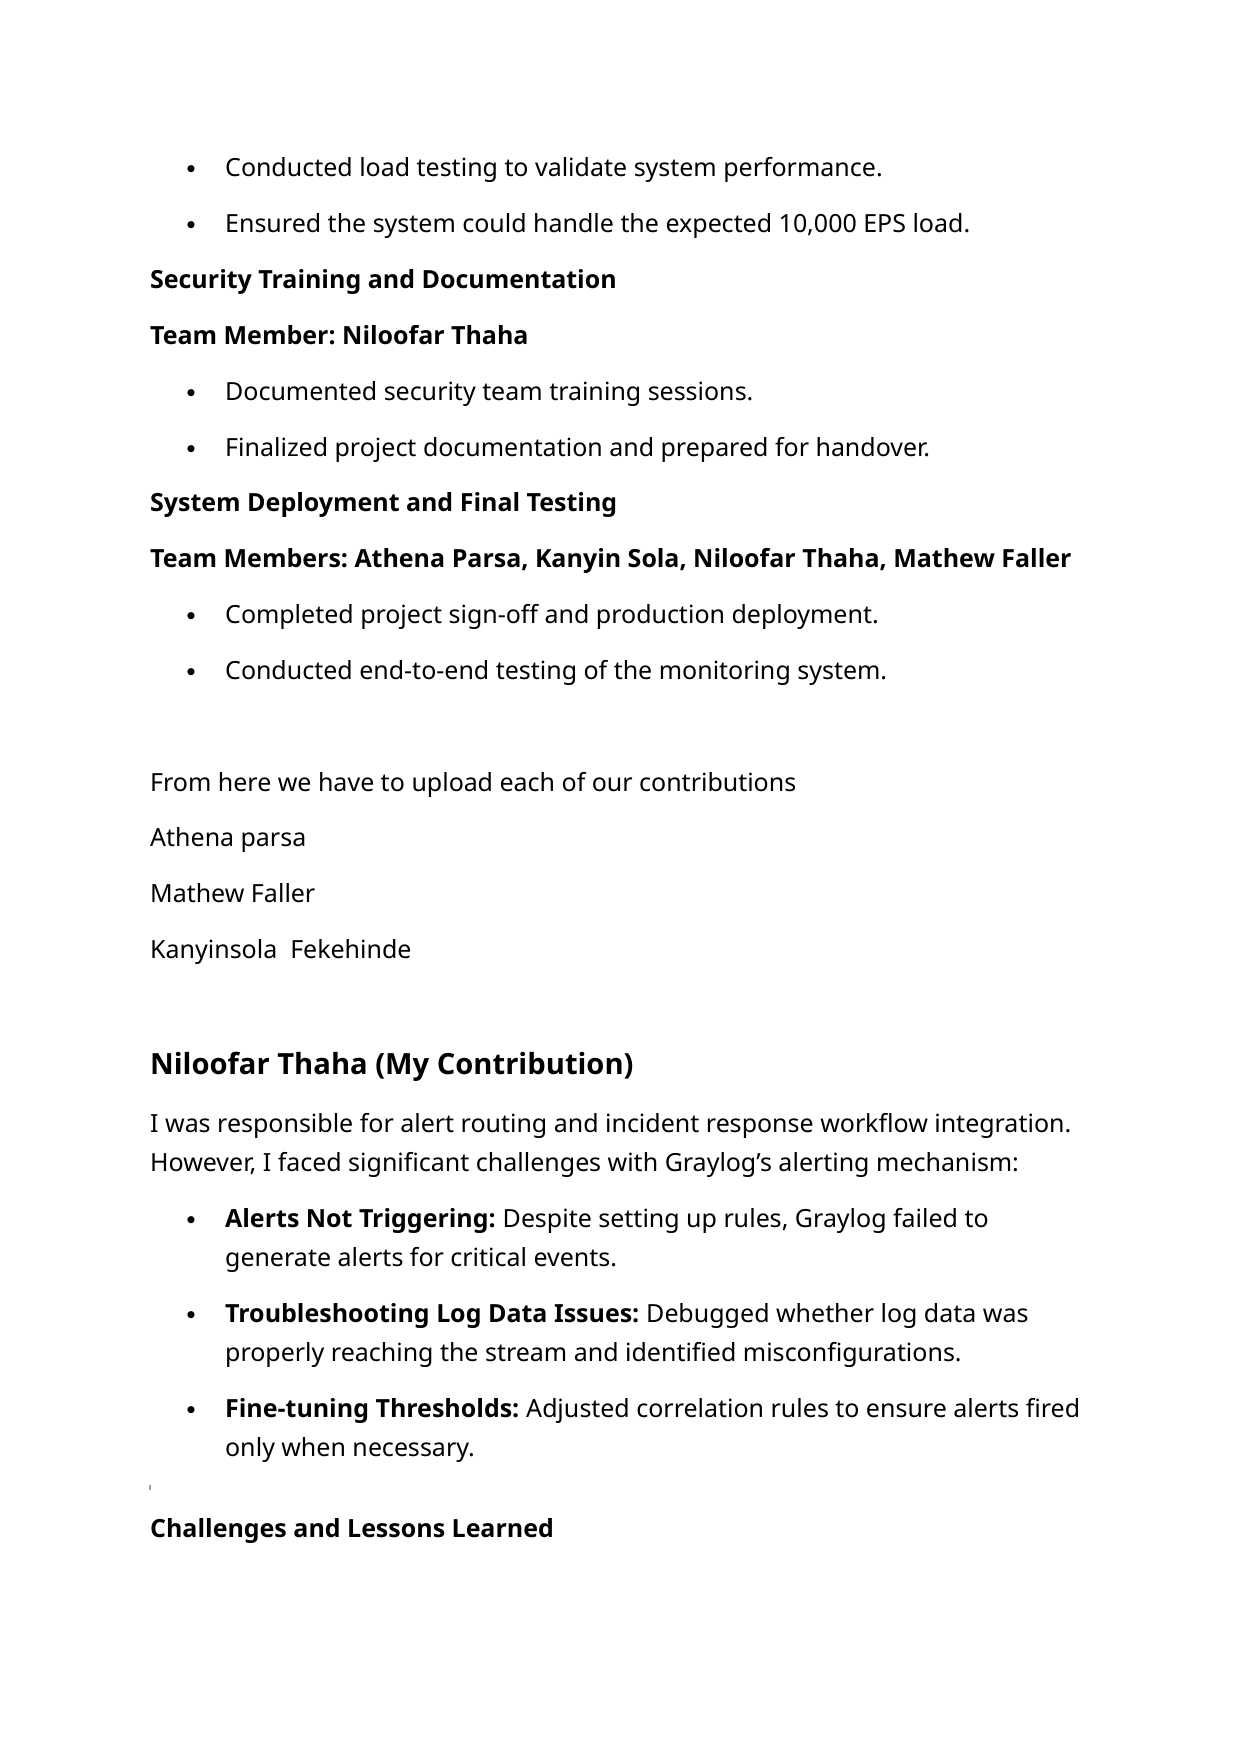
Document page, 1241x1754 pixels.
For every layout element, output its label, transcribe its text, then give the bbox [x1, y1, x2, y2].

list Conducted load testing to validate system performance. [187, 150, 1090, 184]
list Troubleshooting Log Data Issues: Debugged whether log data was properly reaching the stream and identified misconfigurations. [187, 1296, 1090, 1369]
list Conducted end-to-end testing of the monitoring system. [187, 652, 1090, 687]
text System Deployment and Final Testing [150, 485, 1090, 519]
list Alerts Not Triggering: Despite setting up rules, Graylog failed to generate alerts for critical events. [187, 1201, 1090, 1274]
text Mathew Faller [150, 876, 1090, 910]
text Kanyinsola Fekehinde [150, 932, 1090, 966]
text Team Members: Athena Parsa, Kanyin Sola, Niloofar Thaha, Mathew Faller [150, 541, 1090, 575]
list Fine-tuning Thresholds: Adjusted correlation rules to ensure alerts fired only when necessary. [187, 1391, 1090, 1464]
text Niloofar Thaha (My Contribution) [150, 1043, 1090, 1083]
text From here we have to upload each of our contributions [150, 764, 1090, 798]
text I was responsible for alert routing and incident response workflow integration. However, I faced significant challenges with Graylog’s alerting mechanism: [150, 1106, 1090, 1179]
text Team Member: Niloofar Thaha [150, 317, 1090, 352]
list Ensured the system could handle the expected 10,000 EPS load. [187, 206, 1090, 240]
list Documented security team training sessions. [187, 373, 1090, 407]
list Finalized project documentation and prepared for handover. [187, 429, 1090, 463]
text Security Training and Documentation [150, 262, 1090, 296]
list Completed project sign-off and production deployment. [187, 597, 1090, 631]
text Athena parsa [150, 820, 1090, 854]
text Challenges and Lessons Learned [150, 1511, 1090, 1545]
